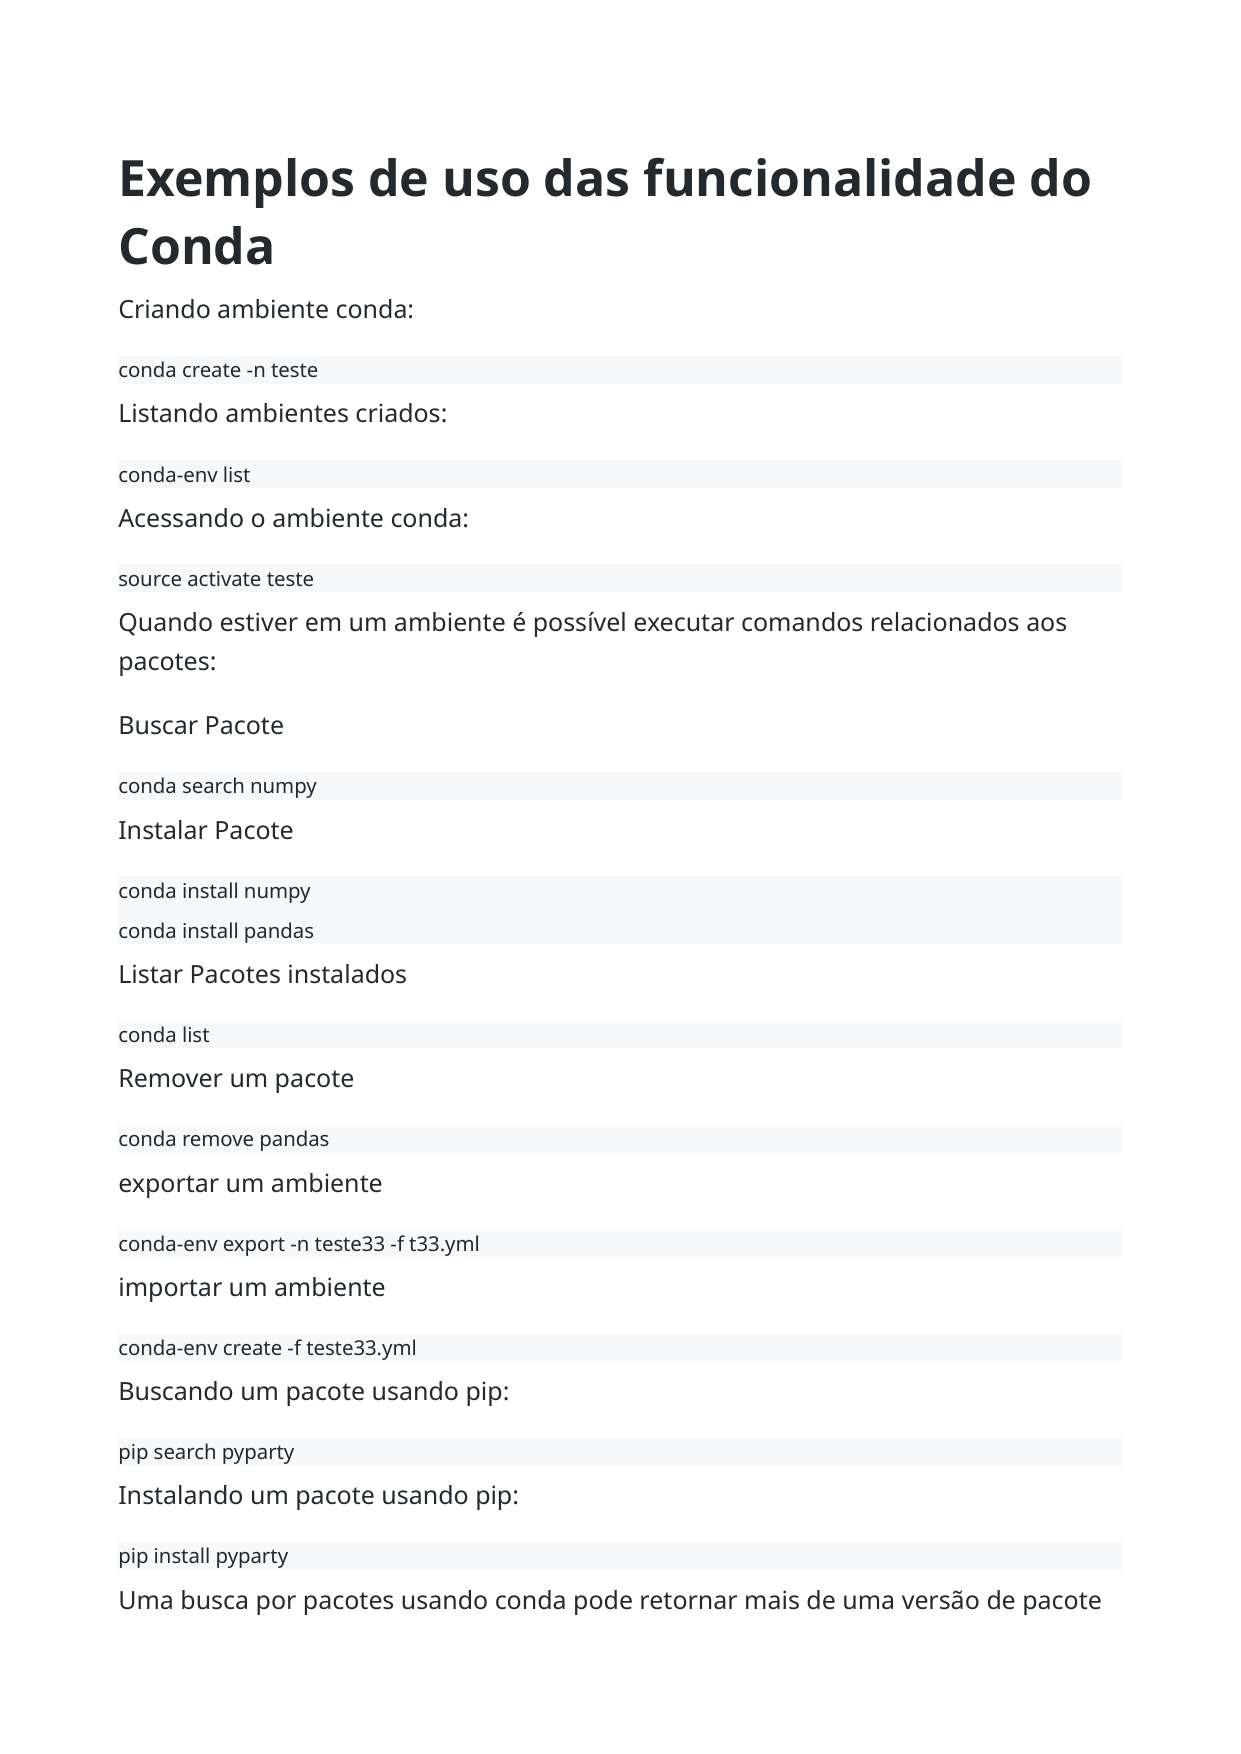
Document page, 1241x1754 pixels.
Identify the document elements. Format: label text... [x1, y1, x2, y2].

text conda-env list [118, 460, 1122, 488]
subtitle Exemplos de uso das funcionalidade do Conda [118, 143, 1122, 279]
text Listar Pacotes instalados [118, 957, 1122, 991]
text Listando ambientes criados: [118, 396, 1122, 430]
text pip install pyparty [118, 1542, 1122, 1570]
text Buscar Pacote [118, 708, 1122, 742]
text Acessando o ambiente conda: [118, 500, 1122, 534]
text exportar um ambiente [118, 1165, 1122, 1199]
text conda list [118, 1021, 1122, 1048]
text conda create -n teste [118, 356, 1122, 384]
text importar um ambiente [118, 1269, 1122, 1303]
text conda install numpy [118, 876, 1122, 904]
text Criando ambiente conda: [118, 292, 1122, 326]
text Instalar Pacote [118, 812, 1122, 846]
text pip search pyparty [118, 1438, 1122, 1466]
text conda-env create -f teste33.yml [118, 1334, 1122, 1361]
text Uma busca por pacotes usando conda pode retornar mais de uma versão de pacote [118, 1582, 1122, 1616]
text conda search numpy [118, 772, 1122, 800]
text conda install pandas [118, 917, 1122, 944]
text Buscando um pacote usando pip: [118, 1374, 1122, 1408]
text Quando estiver em um ambiente é possível executar comandos relacionados aos pacotes: [118, 605, 1122, 678]
text source activate teste [118, 564, 1122, 592]
text conda-env export -n teste33 -f t33.yml [118, 1229, 1122, 1257]
text Instalando um pacote usando pip: [118, 1478, 1122, 1512]
text conda remove pandas [118, 1125, 1122, 1153]
text Remover um pacote [118, 1061, 1122, 1095]
